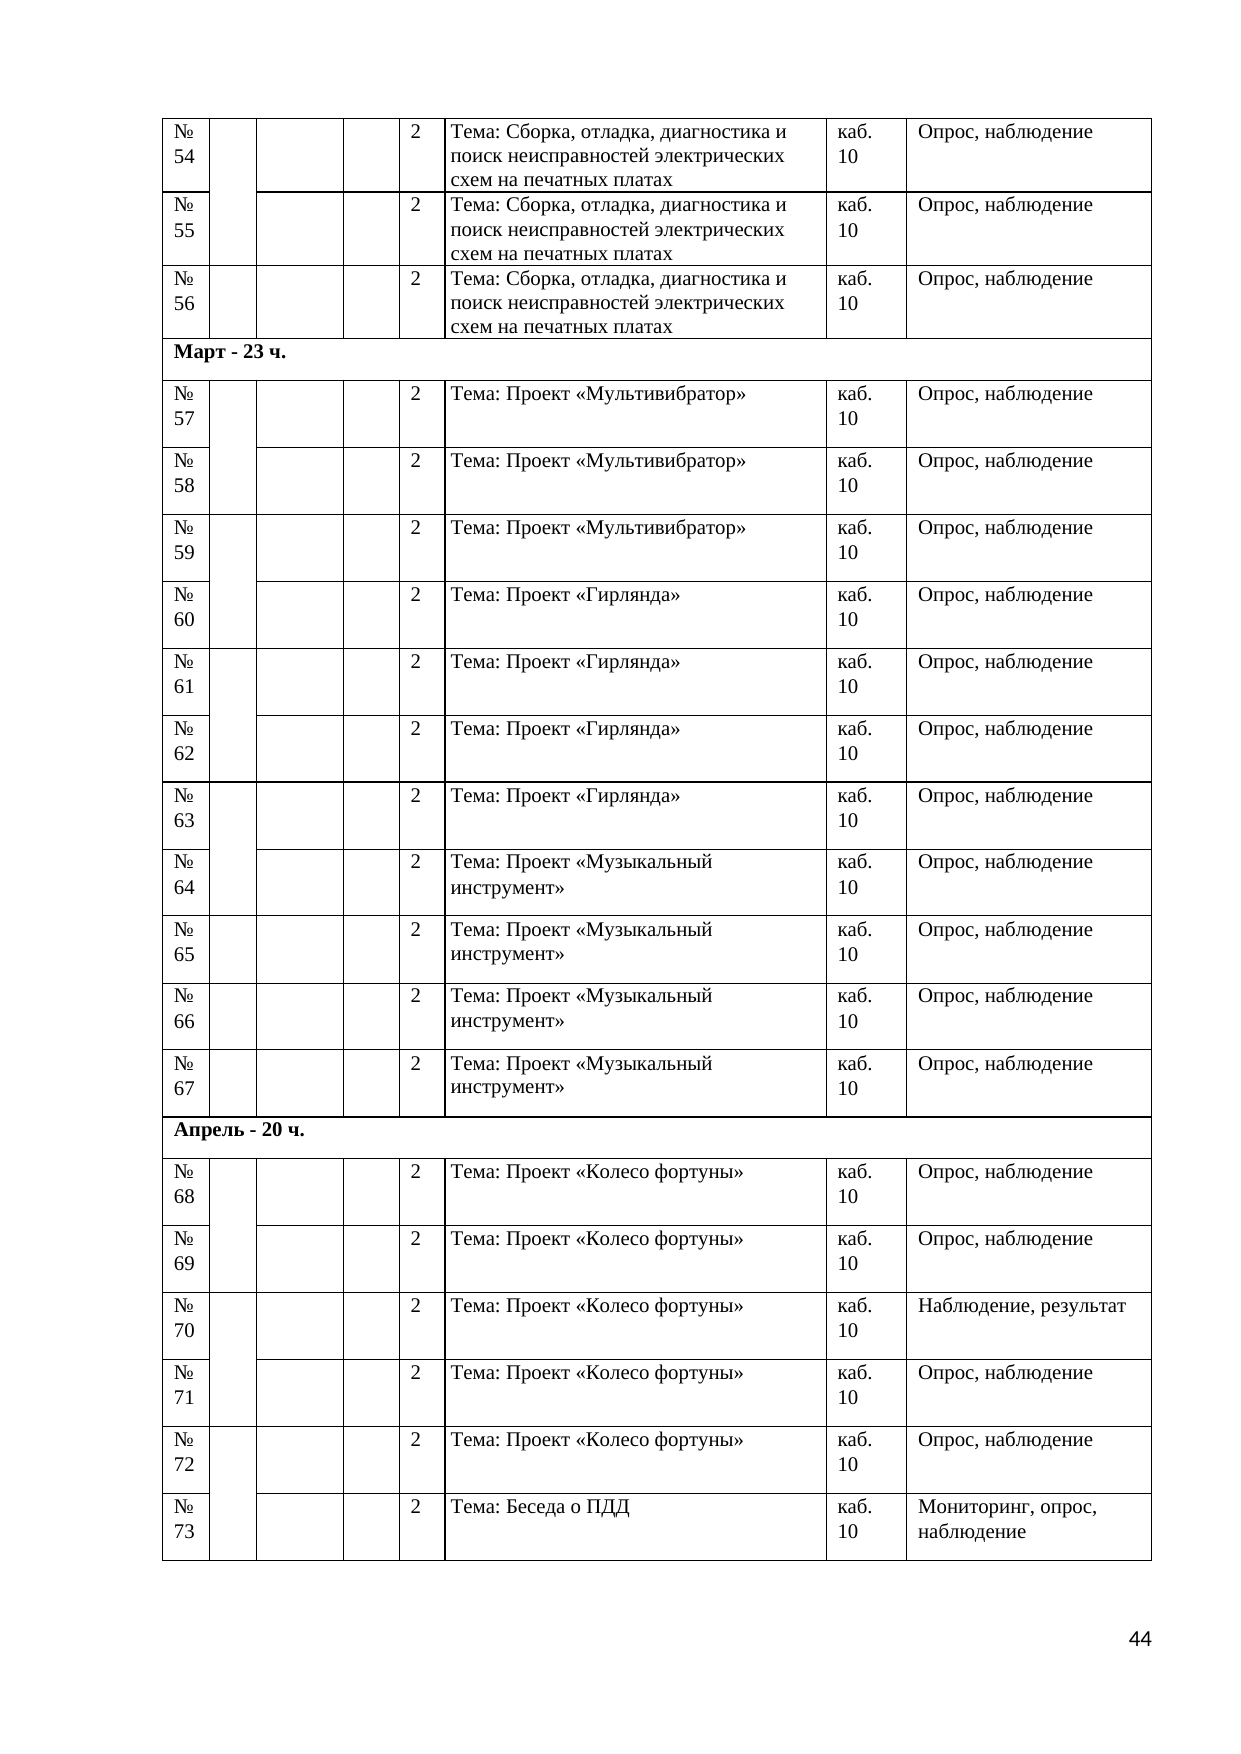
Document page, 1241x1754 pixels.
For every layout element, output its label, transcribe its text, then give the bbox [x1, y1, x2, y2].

table_cell 2 [400, 783, 444, 848]
table_cell каб. 10 [827, 1293, 906, 1359]
table_cell №57 [163, 381, 209, 447]
table_cell №54 [163, 119, 209, 191]
table_cell [210, 266, 256, 338]
table_cell [210, 1050, 256, 1116]
table_cell [257, 716, 343, 781]
table_cell [344, 119, 399, 191]
table_cell [210, 119, 256, 264]
table_cell 2 [400, 582, 444, 647]
table_cell Тема: Проект «Гирлянда» [446, 582, 826, 647]
table_cell [344, 266, 399, 338]
table_cell [210, 984, 256, 1049]
table_cell 2 [400, 266, 444, 338]
table_cell Тема: Беседа о ПДД [446, 1494, 826, 1560]
table_cell Опрос, наблюдение [907, 850, 1151, 915]
table_cell Апрель - 20 ч. [163, 1118, 1151, 1158]
table_cell 2 [400, 193, 444, 264]
table_cell Тема: Сборка, отладка, диагностика и поиск неисправностей электрических схем на печатных платах [446, 266, 826, 338]
table_cell Опрос, наблюдение [907, 1159, 1151, 1225]
table_cell 2 [400, 1293, 444, 1359]
table_cell 2 [400, 1494, 444, 1560]
table_cell №70 [163, 1293, 209, 1359]
table_cell каб. 10 [827, 1360, 906, 1426]
table_cell каб. 10 [827, 716, 906, 781]
table_cell 2 [400, 850, 444, 915]
table_cell 2 [400, 1427, 444, 1493]
table_cell 2 [400, 381, 444, 447]
table_cell [344, 381, 399, 447]
table_cell Опрос, наблюдение [907, 1427, 1151, 1493]
table_cell [344, 1427, 399, 1493]
table_cell Опрос, наблюдение [907, 1226, 1151, 1292]
table_cell [344, 582, 399, 647]
table_cell каб. 10 [827, 193, 906, 264]
table_cell [257, 850, 343, 915]
table_cell Опрос, наблюдение [907, 119, 1151, 191]
table_cell [344, 984, 399, 1049]
table_cell Опрос, наблюдение [907, 193, 1151, 264]
table_cell [257, 381, 343, 447]
table_cell №61 [163, 649, 209, 714]
table_cell 2 [400, 1360, 444, 1426]
table_cell 2 [400, 716, 444, 781]
table_cell 2 [400, 448, 444, 513]
table_cell [210, 515, 256, 647]
table_cell Март - 23 ч. [163, 339, 1151, 379]
table_cell [257, 649, 343, 714]
table_cell [210, 649, 256, 781]
table_cell [257, 582, 343, 647]
table_cell [210, 783, 256, 915]
table_cell Тема: Проект «Колесо фортуны» [446, 1159, 826, 1225]
table_cell [210, 916, 256, 982]
table_cell [344, 515, 399, 581]
table_cell Опрос, наблюдение [907, 515, 1151, 581]
table_cell [257, 193, 343, 264]
table_cell каб. 10 [827, 984, 906, 1049]
table_cell [257, 1360, 343, 1426]
table_cell [344, 716, 399, 781]
table_cell Тема: Проект «Колесо фортуны» [446, 1226, 826, 1292]
table_cell Опрос, наблюдение [907, 716, 1151, 781]
table_cell Тема: Проект «Колесо фортуны» [446, 1360, 826, 1426]
table_cell 2 [400, 649, 444, 714]
table_cell Тема: Проект «Мультивибратор» [446, 448, 826, 513]
table_cell 2 [400, 916, 444, 982]
table_cell №60 [163, 582, 209, 647]
table_cell №66 [163, 984, 209, 1049]
table_cell [257, 1427, 343, 1493]
table_cell Опрос, наблюдение [907, 984, 1151, 1049]
table_cell Тема: Проект «Музыкальный инструмент» [446, 850, 826, 915]
table_cell Тема: Проект «Гирлянда» [446, 649, 826, 714]
table_cell каб. 10 [827, 119, 906, 191]
table_cell Опрос, наблюдение [907, 381, 1151, 447]
table_cell каб. 10 [827, 266, 906, 338]
table_cell [344, 783, 399, 848]
table_cell [344, 1226, 399, 1292]
table_cell 2 [400, 119, 444, 191]
table_cell [257, 916, 343, 982]
table_cell 2 [400, 1159, 444, 1225]
table_cell каб. 10 [827, 783, 906, 848]
table_cell каб. 10 [827, 1494, 906, 1560]
table_cell [344, 916, 399, 982]
table_cell №67 [163, 1050, 209, 1116]
table_cell каб. 10 [827, 916, 906, 982]
table_cell [257, 783, 343, 848]
table_cell №62 [163, 716, 209, 781]
table_cell Тема: Сборка, отладка, диагностика и поиск неисправностей электрических схем на печатных платах [446, 119, 826, 191]
table_cell Тема: Проект «Гирлянда» [446, 716, 826, 781]
table_cell каб. 10 [827, 1427, 906, 1493]
table_cell Тема: Проект «Колесо фортуны» [446, 1427, 826, 1493]
table_cell №59 [163, 515, 209, 581]
table_cell №71 [163, 1360, 209, 1426]
table_cell Опрос, наблюдение [907, 266, 1151, 338]
table_cell Опрос, наблюдение [907, 582, 1151, 647]
table_cell Опрос, наблюдение [907, 448, 1151, 513]
table_cell №56 [163, 266, 209, 338]
table_cell Опрос, наблюдение [907, 916, 1151, 982]
table_cell [257, 1159, 343, 1225]
table_cell каб. 10 [827, 649, 906, 714]
table_cell [257, 1226, 343, 1292]
table_cell Наблюдение, результат [907, 1293, 1151, 1359]
table_cell [210, 1427, 256, 1560]
table_cell Опрос, наблюдение [907, 1360, 1151, 1426]
table_cell №58 [163, 448, 209, 513]
table_cell Опрос, наблюдение [907, 783, 1151, 848]
table_cell 2 [400, 1226, 444, 1292]
table_cell 2 [400, 1050, 444, 1116]
table_cell №64 [163, 850, 209, 915]
table_cell [344, 850, 399, 915]
table_cell [257, 515, 343, 581]
table_cell №63 [163, 783, 209, 848]
table_cell каб. 10 [827, 448, 906, 513]
table_cell [257, 984, 343, 1049]
table_cell [257, 1494, 343, 1560]
table_cell Тема: Проект «Колесо фортуны» [446, 1293, 826, 1359]
table_cell Тема: Проект «Гирлянда» [446, 783, 826, 848]
table_cell №72 [163, 1427, 209, 1493]
table_cell [344, 649, 399, 714]
table_cell [210, 1159, 256, 1292]
table_cell 2 [400, 984, 444, 1049]
table_cell Тема: Проект «Музыкальный инструмент» [446, 984, 826, 1049]
table_cell №73 [163, 1494, 209, 1560]
table_cell Опрос, наблюдение [907, 1050, 1151, 1116]
table_cell [210, 1293, 256, 1426]
table_cell 2 [400, 515, 444, 581]
table_cell №68 [163, 1159, 209, 1225]
table_cell каб. 10 [827, 1159, 906, 1225]
table_cell [257, 119, 343, 191]
table_cell Тема: Проект «Мультивибратор» [446, 381, 826, 447]
table_cell каб. 10 [827, 515, 906, 581]
table_cell [344, 193, 399, 264]
table_cell каб. 10 [827, 850, 906, 915]
table_cell Опрос, наблюдение [907, 649, 1151, 714]
table_cell №55 [163, 193, 209, 264]
table_cell каб. 10 [827, 1050, 906, 1116]
table_cell [344, 1494, 399, 1560]
table_cell каб. 10 [827, 1226, 906, 1292]
table_cell №69 [163, 1226, 209, 1292]
table_cell Тема: Проект «Музыкальный инструмент» [446, 1050, 826, 1116]
table_cell [344, 1360, 399, 1426]
table_cell каб. 10 [827, 582, 906, 647]
table_cell Тема: Проект «Музыкальный инструмент» [446, 916, 826, 982]
table_cell [257, 448, 343, 513]
table_cell Тема: Проект «Мультивибратор» [446, 515, 826, 581]
table_cell [344, 1050, 399, 1116]
table_cell Мониторинг, опрос, наблюдение [907, 1494, 1151, 1560]
table_cell [344, 1159, 399, 1225]
table_cell [257, 1050, 343, 1116]
table_cell каб. 10 [827, 381, 906, 447]
table_cell [210, 381, 256, 513]
table_cell [344, 448, 399, 513]
table_cell [257, 1293, 343, 1359]
table_cell №65 [163, 916, 209, 982]
table_cell [344, 1293, 399, 1359]
table_cell Тема: Сборка, отладка, диагностика и поиск неисправностей электрических схем на печатных платах [446, 193, 826, 264]
table_cell [257, 266, 343, 338]
